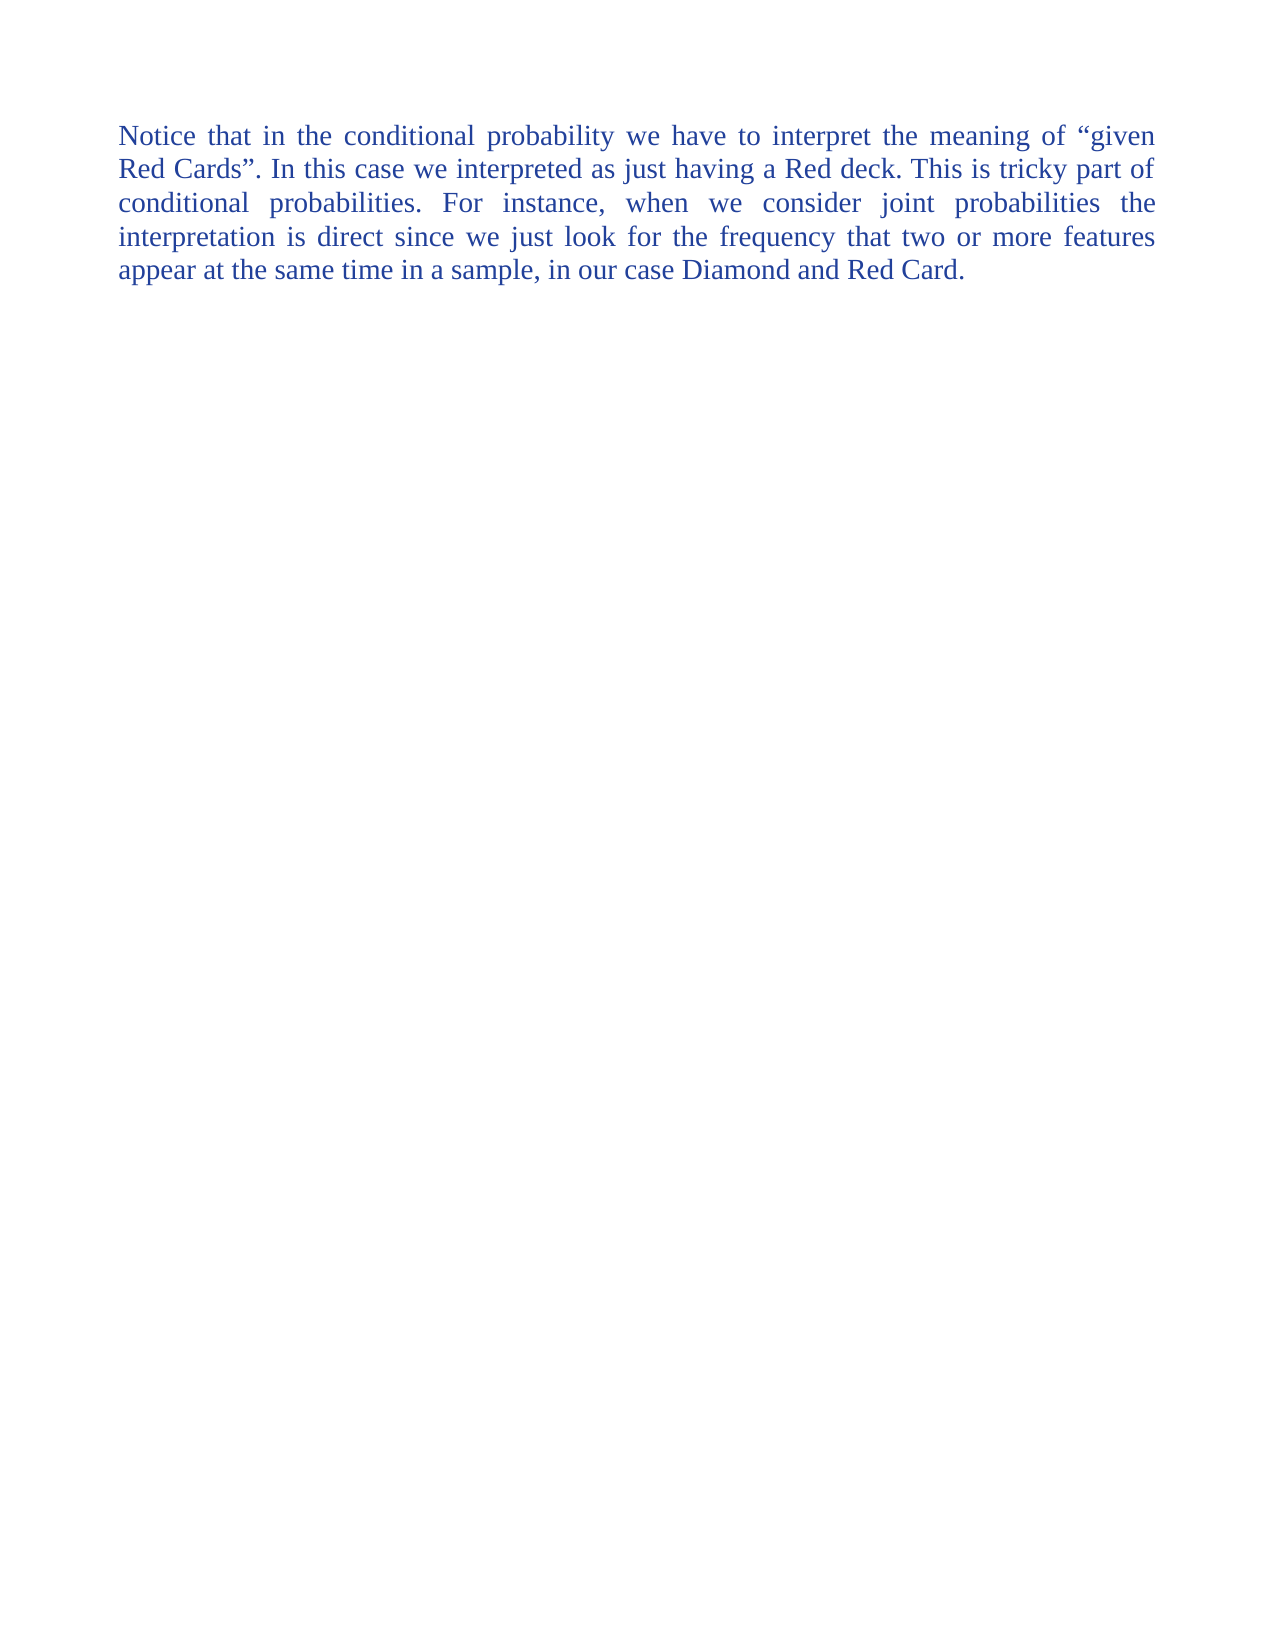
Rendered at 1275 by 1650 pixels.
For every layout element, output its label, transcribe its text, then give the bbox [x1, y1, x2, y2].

text Notice that in the conditional probability we have to interpret the meaning of “given Red Cards”. In this case we interpreted as just having a Red deck. This is tricky part of conditional probabilities. For instance, when we consider joint probabilities the interpretation is direct since we just look for the frequency that two or more features appear at the same time in a sample, in our case Diamond and Red Card. [118, 118, 1157, 286]
